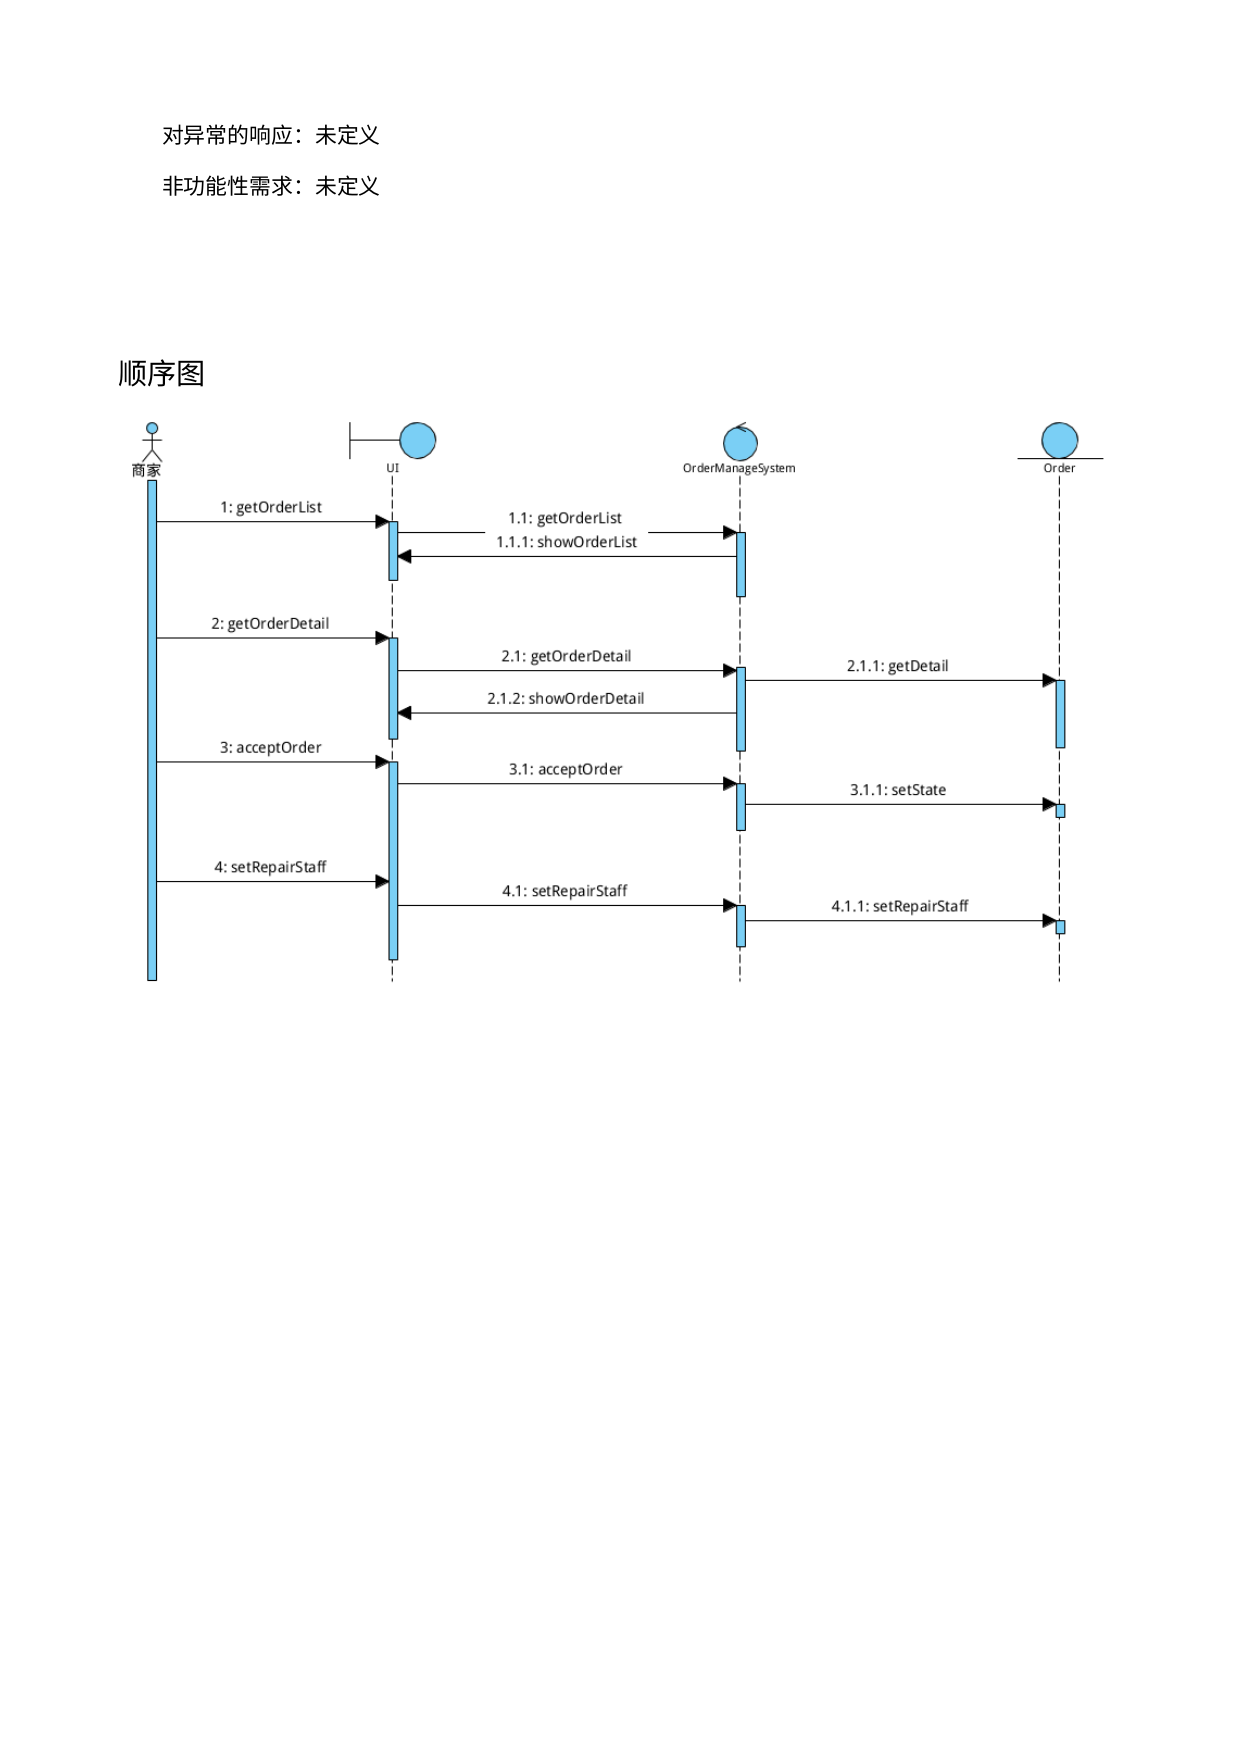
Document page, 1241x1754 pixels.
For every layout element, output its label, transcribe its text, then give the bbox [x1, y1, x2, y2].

subtitle 顺序图 [118, 351, 1122, 393]
text 非功能性需求：未定义 [118, 169, 1122, 201]
text 对异常的响应：未定义 [118, 118, 1122, 150]
picture [118, 407, 1123, 1005]
